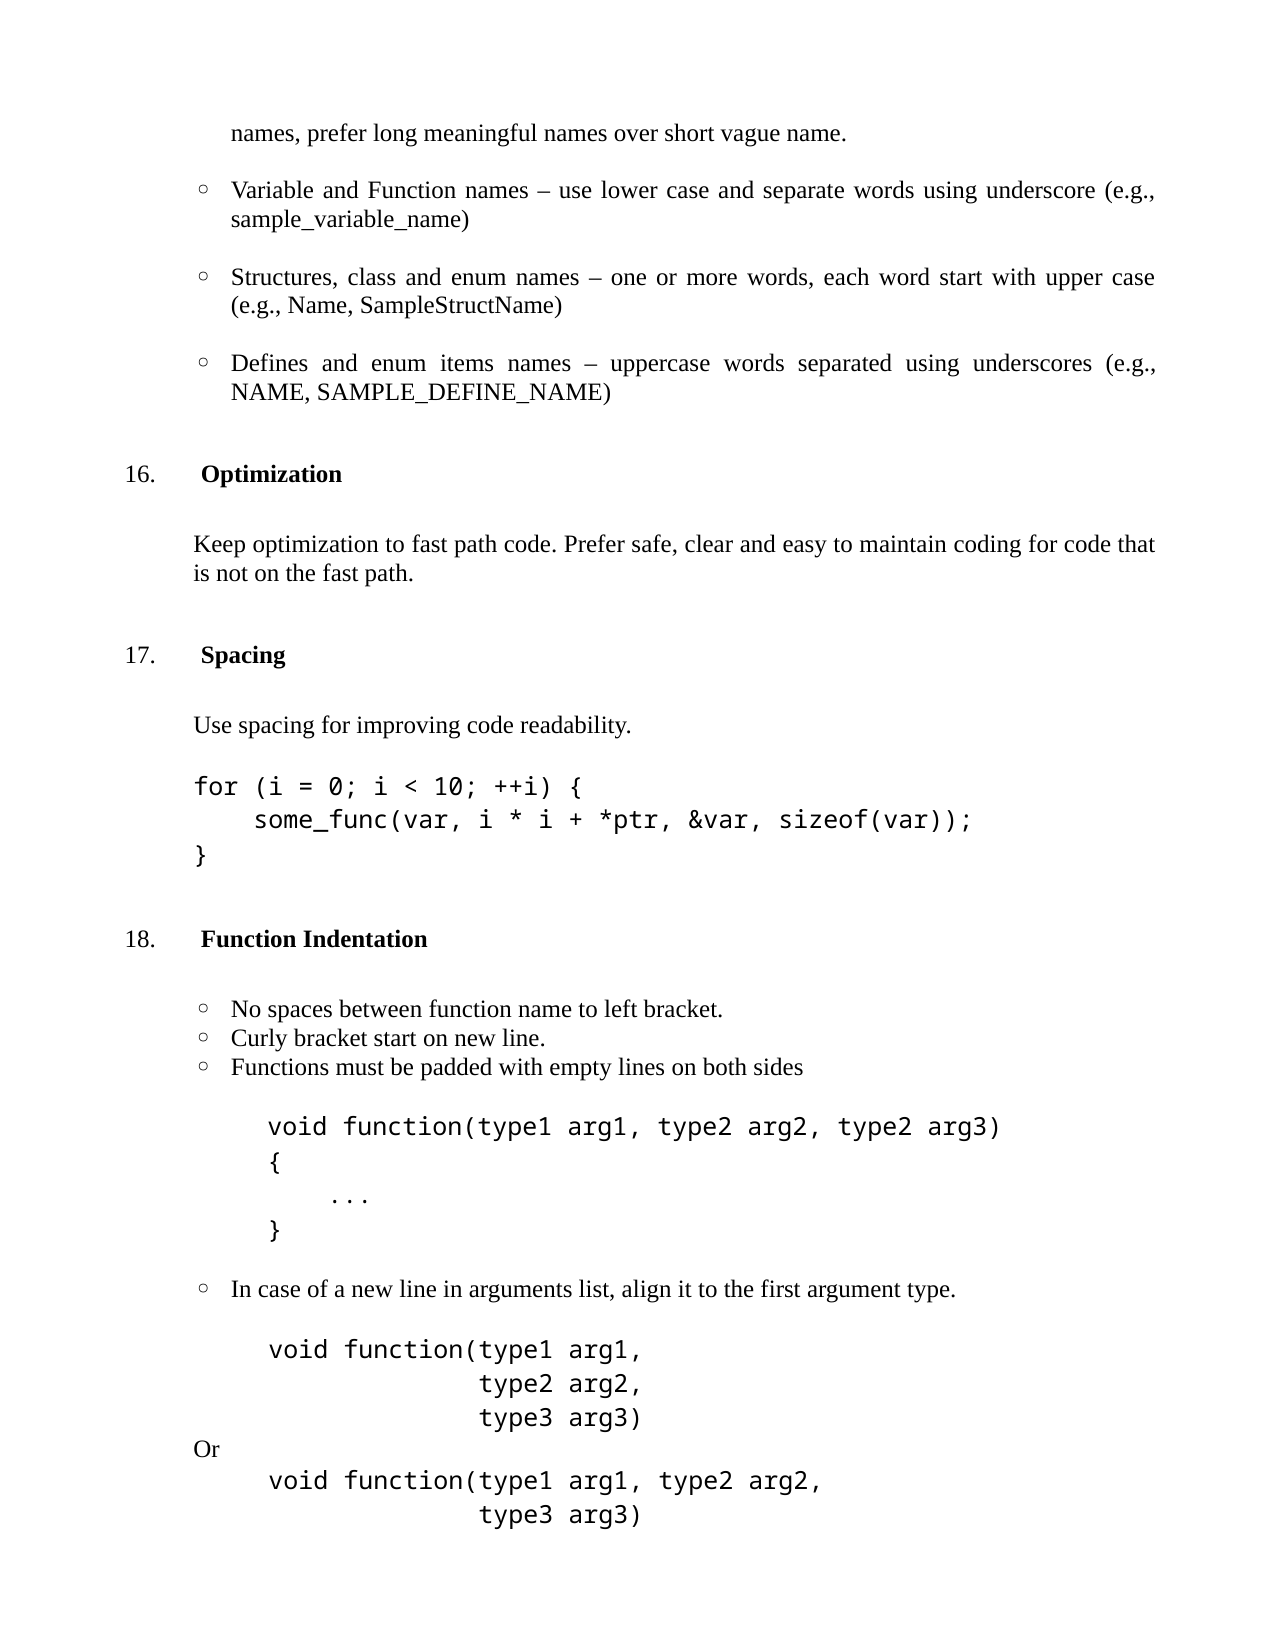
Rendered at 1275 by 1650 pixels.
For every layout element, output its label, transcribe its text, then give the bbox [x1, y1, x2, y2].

list } [156, 836, 1157, 870]
list Structures, class and enum names – one or more words, each word start with upper case (e.g., Name, SampleStructName) [193, 262, 1157, 319]
list Functions must be padded with empty lines on both sides [193, 1052, 1157, 1080]
list ... [156, 1177, 1157, 1211]
list void function(type1 arg1, type2 arg2, type2 arg3) [156, 1109, 1157, 1143]
list void function(type1 arg1, [231, 1332, 1157, 1366]
subtitle Spacing [118, 641, 1157, 669]
list } [156, 1211, 1157, 1245]
subtitle Optimization [118, 459, 1157, 488]
list for (i = 0; i < 10; ++i) { [156, 768, 1157, 802]
list Defines and enum items names – uppercase words separated using underscores (e.g., NAME, SAMPLE_DEFINE_NAME) [193, 348, 1157, 406]
list void function(type1 arg1, type2 arg2, [231, 1462, 1157, 1497]
list Keep optimization to fast path code. Prefer safe, clear and easy to maintain coding for code that is not on the fast path. [156, 529, 1157, 587]
list No spaces between function name to left bracket. [193, 994, 1157, 1023]
list Curly bracket start on new line. [193, 1023, 1157, 1052]
list Or [156, 1434, 1157, 1462]
list some_func(var, i * i + *ptr, &var, sizeof(var)); [156, 802, 1157, 836]
list names, prefer long meaningful names over short vague name. [193, 118, 1157, 147]
list Variable and Function names – use lower case and separate words using underscore (e.g., sample_variable_name) [193, 176, 1157, 233]
list Use spacing for improving code readability. [156, 711, 1157, 739]
subtitle Function Indentation [118, 924, 1157, 953]
list In case of a new line in arguments list, align it to the first argument type. [193, 1274, 1157, 1303]
list { [156, 1143, 1157, 1177]
list type3 arg3) [231, 1497, 1157, 1531]
list type2 arg2, [231, 1366, 1157, 1400]
list type3 arg3) [231, 1400, 1157, 1434]
